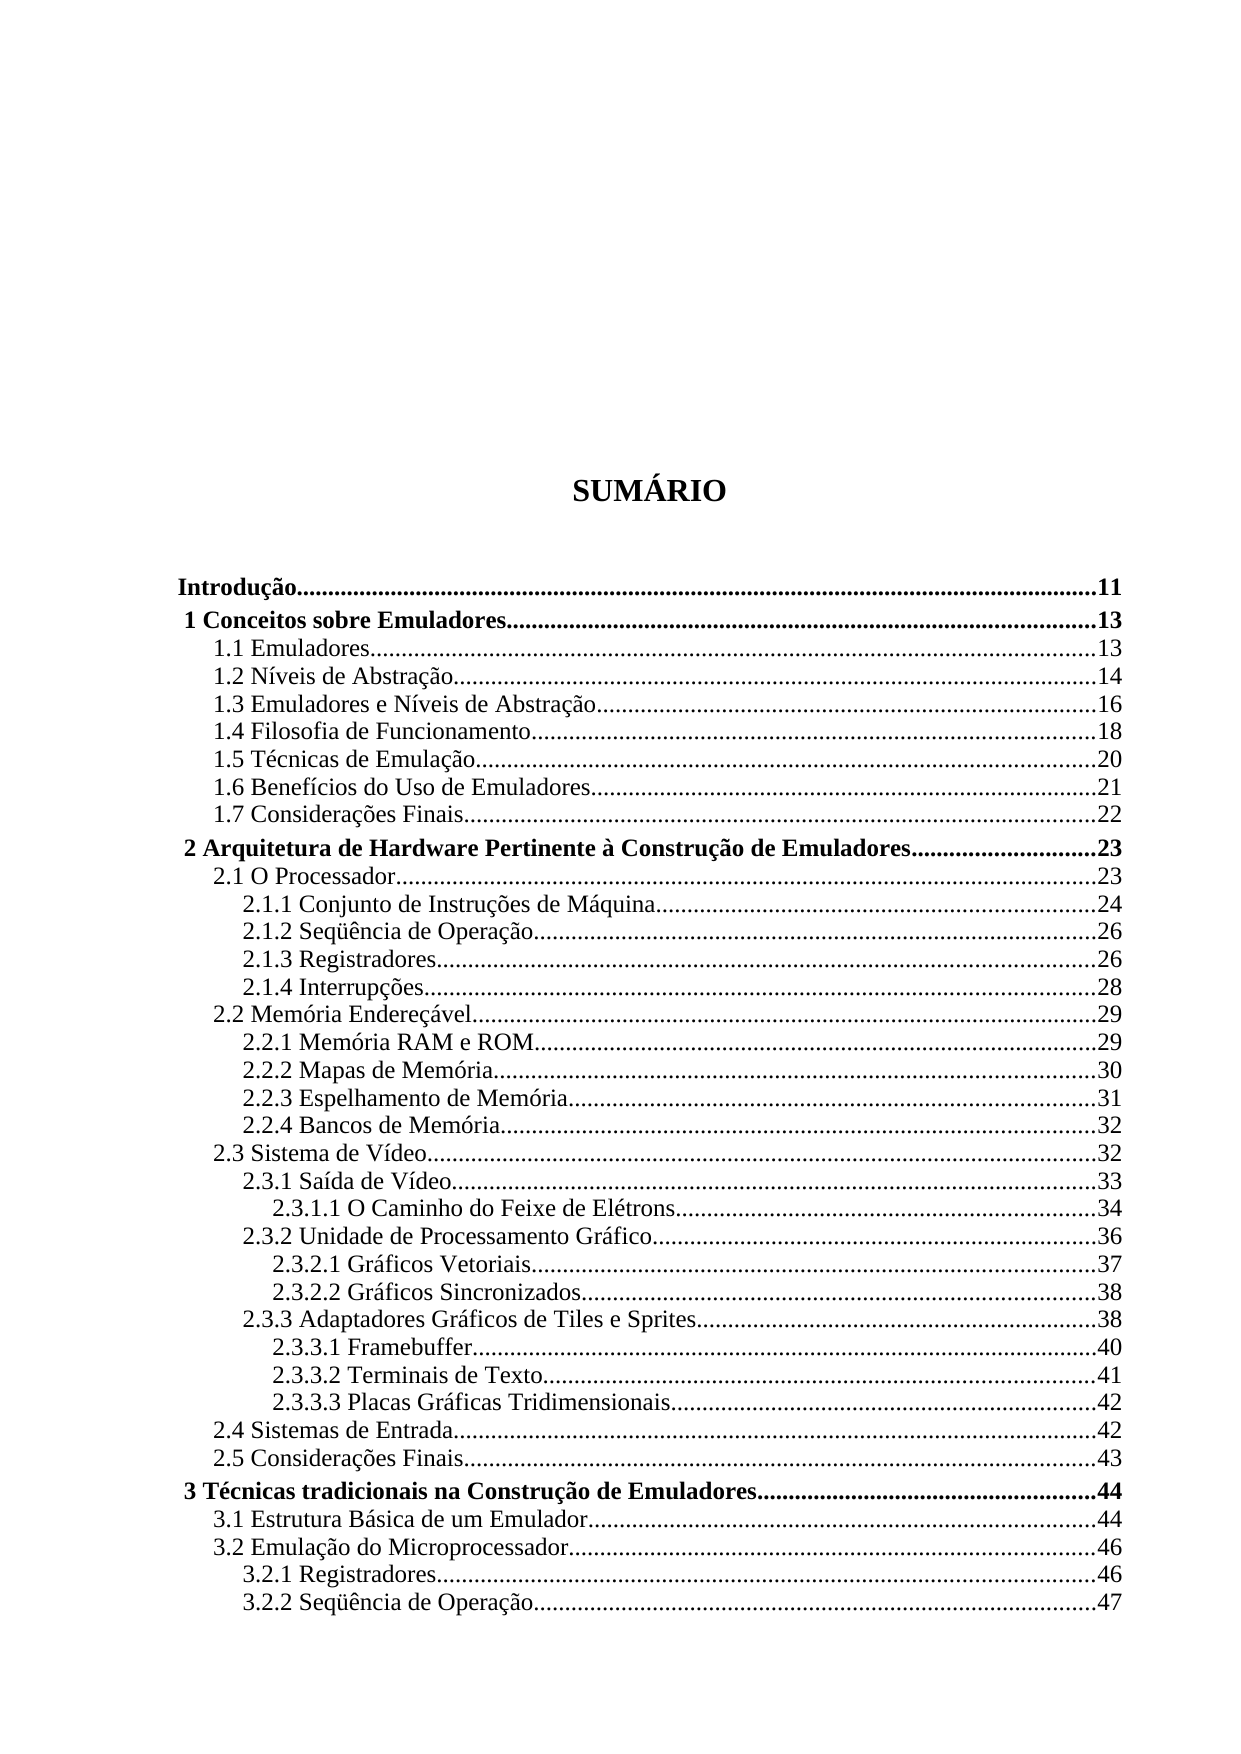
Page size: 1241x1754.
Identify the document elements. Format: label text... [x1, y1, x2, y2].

text 1.3 Emuladores e Níveis de Abstração 16 [207, 690, 1122, 717]
text 1.2 Níveis de Abstração 14 [207, 662, 1122, 690]
text 3.2.1 Registradores 46 [236, 1561, 1122, 1588]
text 2.1.4 Interrupções 28 [236, 973, 1122, 1001]
text 2 Arquitetura de Hardware Pertinente à Construção de Emuladores 23 [177, 834, 1122, 862]
text 3.2 Emulação do Microprocessador 46 [207, 1533, 1122, 1561]
text 1 Conceitos sobre Emuladores 13 [177, 607, 1122, 634]
text 2.3.3.1 Framebuffer 40 [266, 1333, 1122, 1361]
text 2.1.1 Conjunto de Instruções de Máquina 24 [236, 890, 1122, 917]
text 2.3.1 Saída de Vídeo 33 [236, 1167, 1122, 1194]
text 2.3.3.2 Terminais de Texto 41 [266, 1361, 1122, 1388]
text 1.1 Emuladores 13 [207, 634, 1122, 662]
text 2.3.1.1 O Caminho do Feixe de Elétrons 34 [266, 1194, 1122, 1222]
text 1.7 Considerações Finais 22 [207, 801, 1122, 828]
text 2.1.2 Seqüência de Operação 26 [236, 917, 1122, 945]
text 1.5 Técnicas de Emulação 20 [207, 745, 1122, 773]
text Introdução 11 [177, 573, 1122, 601]
text 2.3.2 Unidade de Processamento Gráfico 36 [236, 1222, 1122, 1250]
text 2.3.2.1 Gráficos Vetoriais 37 [266, 1250, 1122, 1278]
text 1.4 Filosofia de Funcionamento 18 [207, 717, 1122, 745]
text 2.3 Sistema de Vídeo 32 [207, 1139, 1122, 1167]
text 2.2 Memória Endereçável 29 [207, 1001, 1122, 1028]
text 2.3.3 Adaptadores Gráficos de Tiles e Sprites 38 [236, 1305, 1122, 1333]
text 1.6 Benefícios do Uso de Emuladores 21 [207, 773, 1122, 801]
text 2.3.2.2 Gráficos Sincronizados 38 [266, 1278, 1122, 1305]
text 2.5 Considerações Finais 43 [207, 1444, 1122, 1472]
text 2.1 O Processador 23 [207, 862, 1122, 890]
text 2.2.3 Espelhamento de Memória 31 [236, 1084, 1122, 1111]
subtitle SUMÁRIO [177, 472, 1122, 508]
text 3.2.2 Seqüência de Operação 47 [236, 1588, 1122, 1616]
text 2.2.1 Memória RAM e ROM 29 [236, 1028, 1122, 1056]
text 3.1 Estrutura Básica de um Emulador 44 [207, 1505, 1122, 1533]
text 2.1.3 Registradores 26 [236, 945, 1122, 973]
text 2.2.2 Mapas de Memória 30 [236, 1056, 1122, 1084]
text 2.4 Sistemas de Entrada 42 [207, 1416, 1122, 1444]
text 2.3.3.3 Placas Gráficas Tridimensionais 42 [266, 1388, 1122, 1416]
text 2.2.4 Bancos de Memória 32 [236, 1111, 1122, 1139]
text 3 Técnicas tradicionais na Construção de Emuladores 44 [177, 1477, 1122, 1505]
